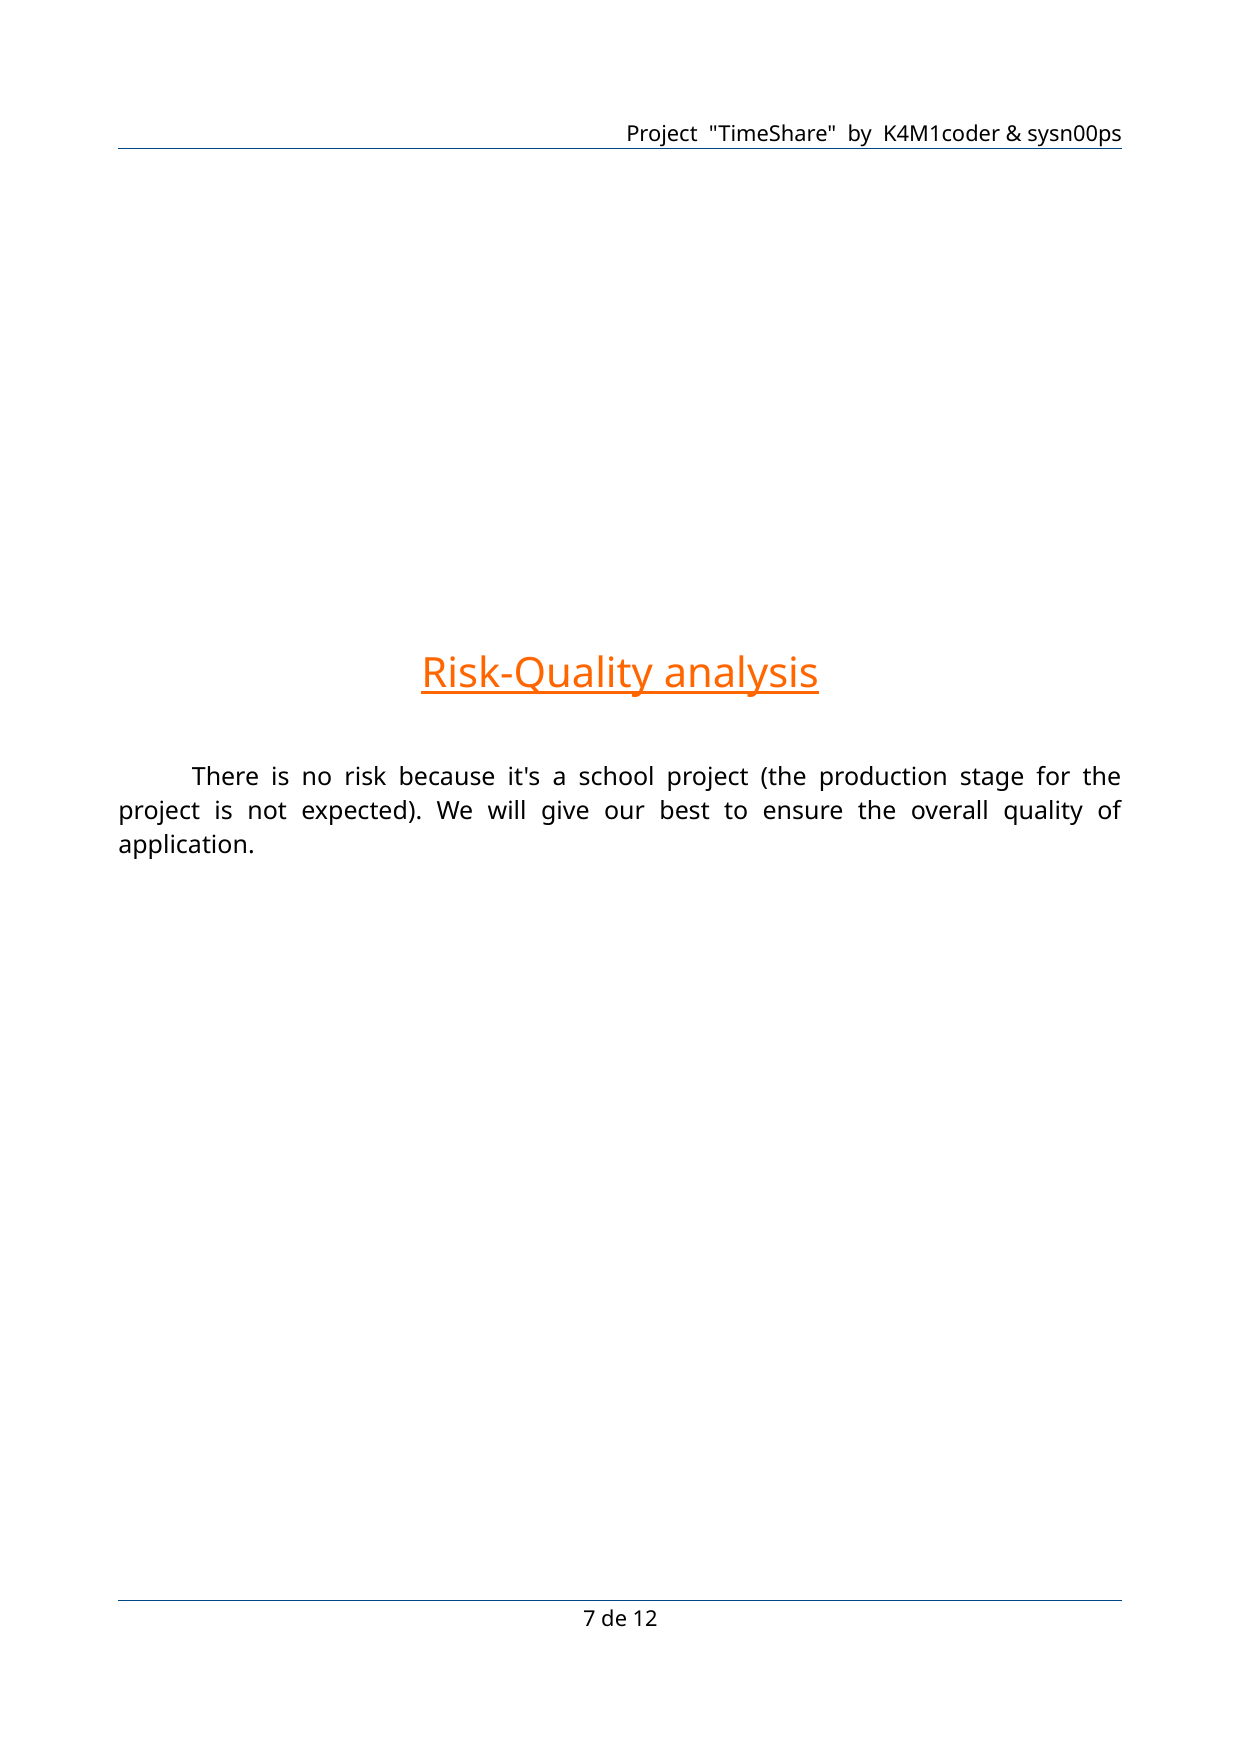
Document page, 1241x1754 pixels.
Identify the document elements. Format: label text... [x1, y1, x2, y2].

text There is no risk because it's a school project (the production stage for the project is not expected). We will give our best to ensure the overall quality of application. [118, 759, 1122, 861]
text Risk-Quality analysis [118, 643, 1122, 700]
